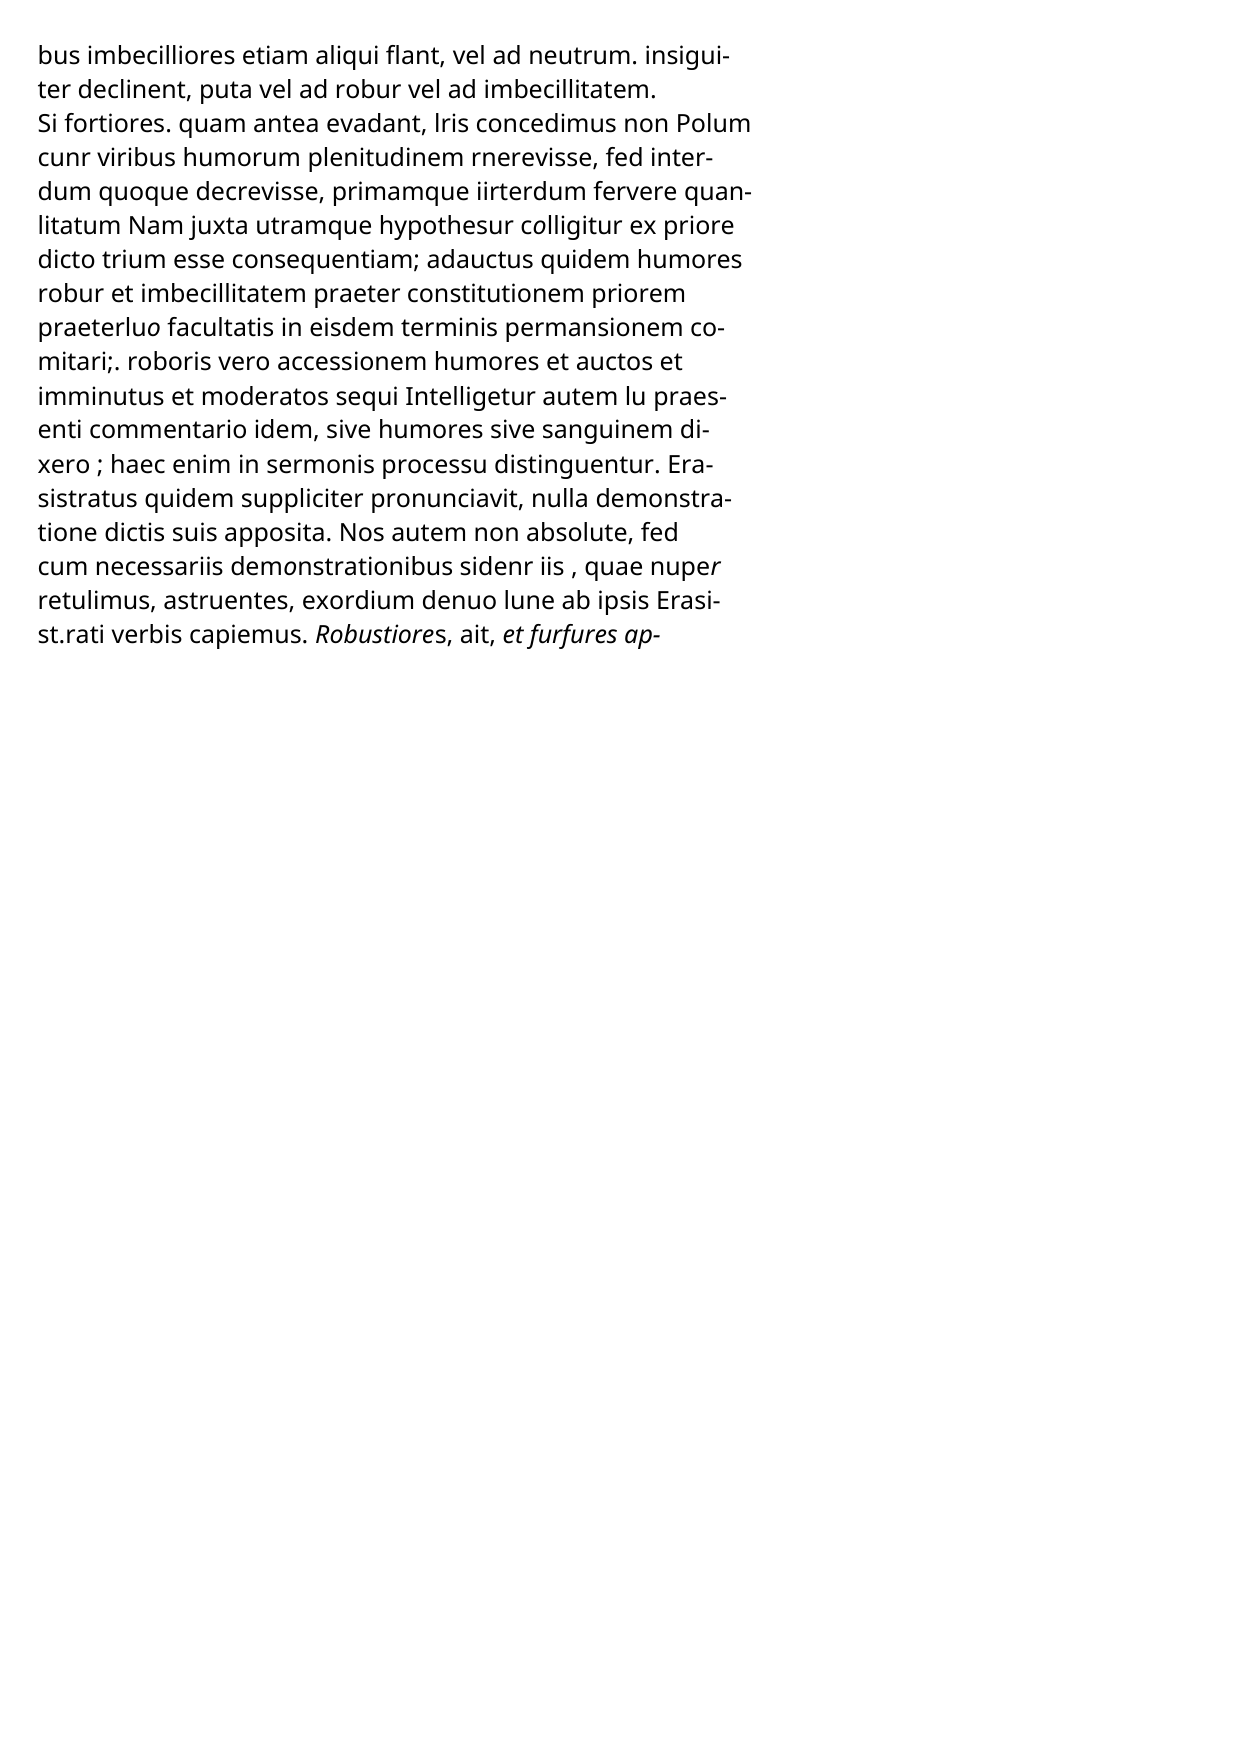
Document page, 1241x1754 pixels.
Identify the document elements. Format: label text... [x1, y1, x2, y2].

text bus imbecilliores etiam aliqui flant, vel ad neutrum. insigui- ter declinent, puta vel ad robur vel ad imbecillitatem. Si fortiores. quam antea evadant, lris concedimus non Polum cunr viribus humorum plenitudinem rnerevisse, fed inter- dum quoque decrevisse, primamque iirterdum fervere quan- litatum Nam juxta utramque hypothesur colligitur ex priore dicto trium esse consequentiam; adauctus quidem humores robur et imbecillitatem praeter constitutionem priorem praeterluo facultatis in eisdem terminis permansionem co- mitari;. roboris vero accessionem humores et auctos et imminutus et moderatos sequi Intelligetur autem lu praes- enti commentario idem, sive humores sive sanguinem di- xero ; haec enim in sermonis processu distinguentur. Era- sistratus quidem suppliciter pronunciavit, nulla demonstra- tione dictis suis apposita. Nos autem non absolute, fed cum necessariis demonstrationibus sidenr iis , quae nuper retulimus, astruentes, exordium denuo lune ab ipsis Erasi- st.rati verbis capiemus. Robustiores, ait, et furfures ap- [37, 37, 1203, 651]
